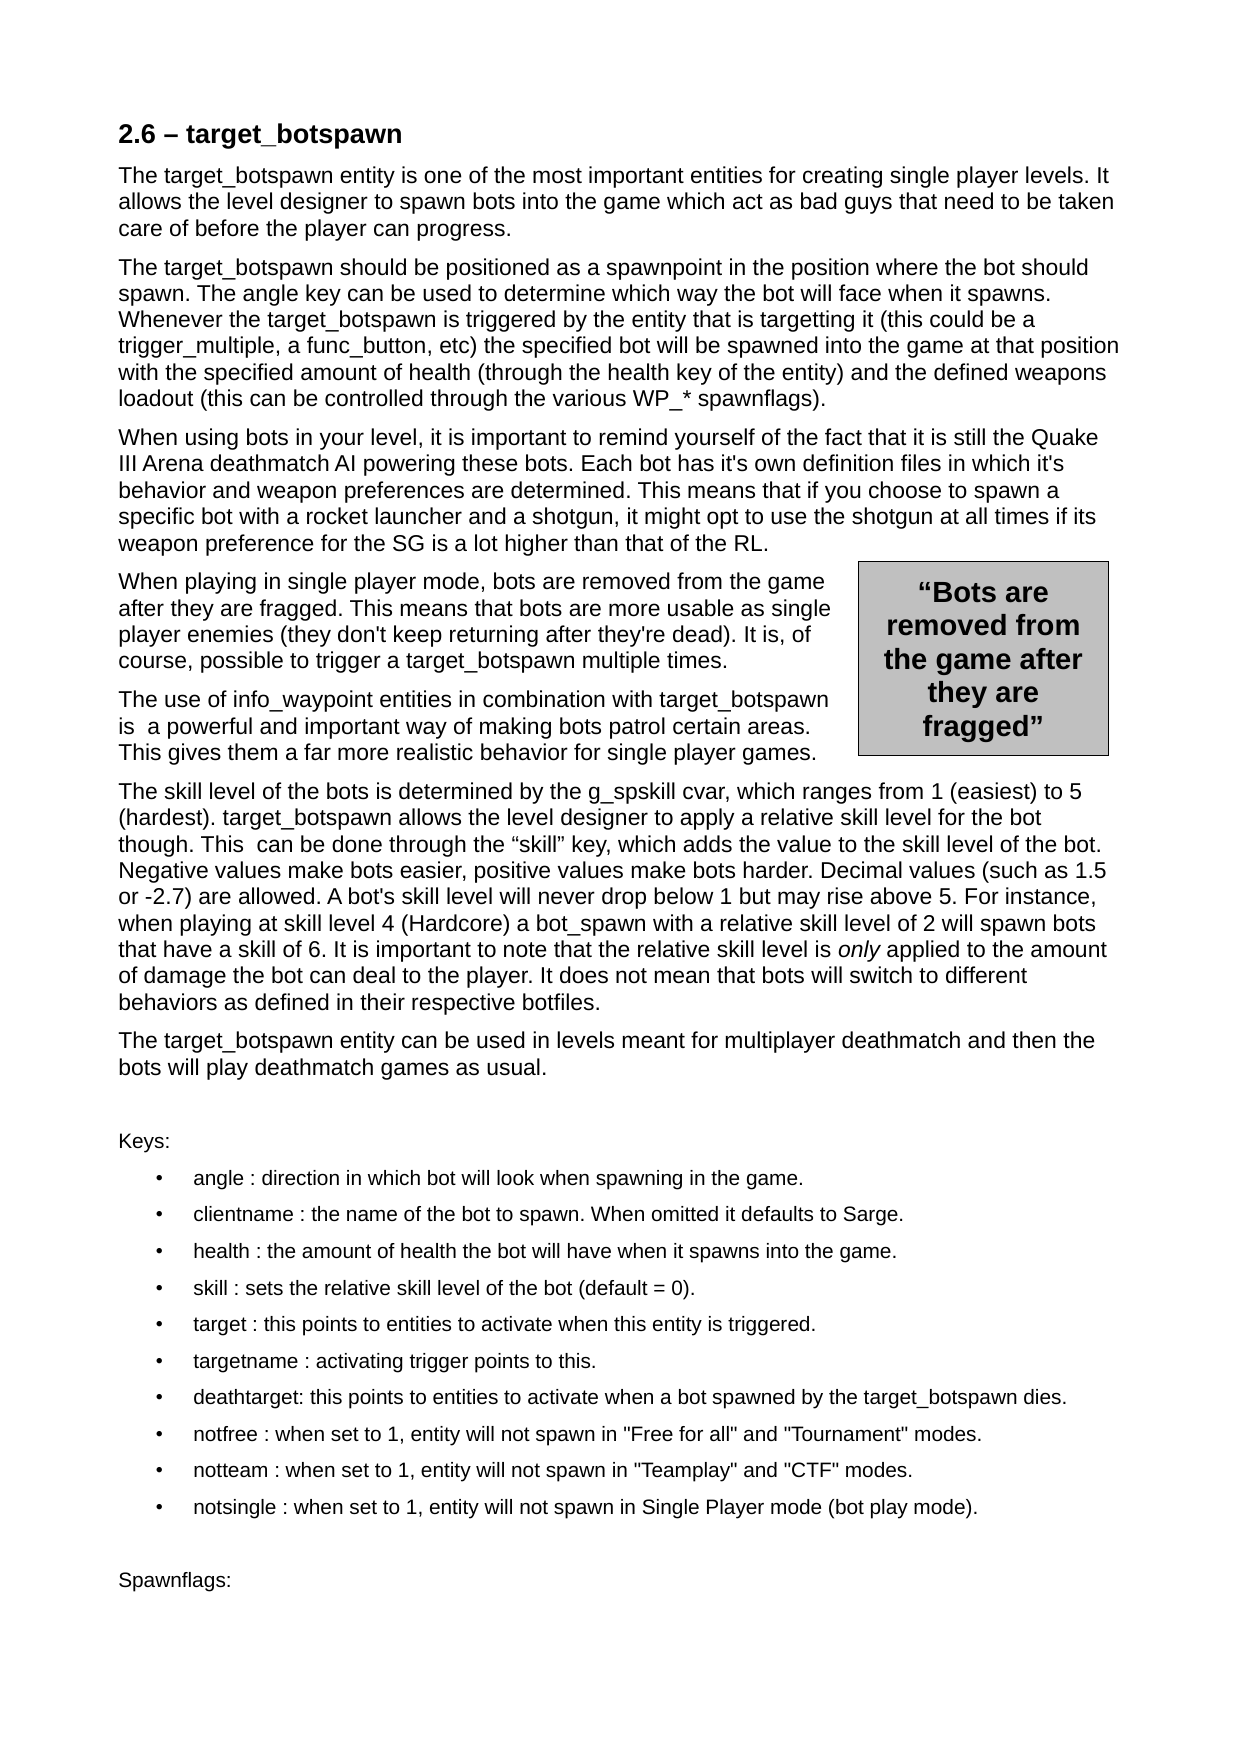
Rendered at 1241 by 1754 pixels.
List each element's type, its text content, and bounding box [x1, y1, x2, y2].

text The target_botspawn entity can be used in levels meant for multiplayer deathmatch and then the bots will play deathmatch games as usual. [118, 1027, 1122, 1080]
list health : the amount of health the bot will have when it spawns into the game. [156, 1239, 1122, 1263]
list skill : sets the relative skill level of the bot (default = 0). [156, 1275, 1122, 1299]
text The target_botspawn entity is one of the most important entities for creating single player levels. It allows the level designer to spawn bots into the game which act as bad guys that need to be taken care of before the player can progress. [118, 162, 1122, 241]
list notfree : when set to 1, entity will not spawn in "Free for all" and "Tournament" modes. [156, 1422, 1122, 1446]
text The skill level of the bots is determined by the g_spskill cvar, which ranges from 1 (easiest) to 5 (hardest). target_botspawn allows the level designer to apply a relative skill level for the bot though. This can be done through the “skill” key, which adds the value to the skill level of the bot. Negative values make bots easier, positive values make bots harder. Decimal values (such as 1.5 or -2.7) are allowed. A bot's skill level will never drop below 1 but may rise above 5. For instance, when playing at skill level 4 (Hardcore) a bot_spawn with a relative skill level of 2 will spawn bots that have a skill of 6. It is important to note that the relative skill level is only applied to the amount of damage the bot can deal to the player. It does not mean that bots will switch to different behaviors as defined in their respective botfiles. [118, 778, 1122, 1015]
list angle : direction in which bot will look when spawning in the game. [156, 1166, 1122, 1190]
text The target_botspawn should be positioned as a spawnpoint in the position where the bot should spawn. The angle key can be used to determine which way the bot will face when it spawns. Whenever the target_botspawn is triggered by the entity that is targetting it (this could be a trigger_multiple, a func_button, etc) the specified bot will be spawned into the game at that position with the specified amount of health (through the health key of the entity) and the defined weapons loadout (this can be controlled through the various WP_* spawnflags). [118, 253, 1122, 412]
text When playing in single player mode, bots are removed from the game after they are fragged. This means that bots are more usable as single player enemies (they don't keep returning after they're dead). It is, of course, possible to trigger a target_botspawn multiple times. [118, 568, 858, 674]
text Keys: [118, 1129, 1122, 1153]
subtitle 2.6 – target_botspawn [118, 118, 1122, 149]
list clientname : the name of the bot to spawn. When omitted it defaults to Sarge. [156, 1202, 1122, 1226]
list target : this points to entities to activate when this entity is triggered. [156, 1312, 1122, 1336]
text The use of info_waypoint entities in combination with target_botspawn is a powerful and important way of making bots patrol certain areas. This gives them a far more realistic behavior for single player games. [118, 686, 1122, 765]
list targetname : activating trigger points to this. [156, 1348, 1122, 1372]
list deathtarget: this points to entities to activate when a bot spawned by the target_botspawn dies. [156, 1385, 1122, 1409]
list notsingle : when set to 1, entity will not spawn in Single Player mode (bot play mode). [156, 1495, 1122, 1519]
text Spawnflags: [118, 1568, 1122, 1616]
list notteam : when set to 1, entity will not spawn in "Teamplay" and "CTF" modes. [156, 1458, 1122, 1482]
text When using bots in your level, it is important to remind yourself of the fact that it is still the Quake III Arena deathmatch AI powering these bots. Each bot has it's own definition files in which it's behavior and weapon preferences are determined. This means that if you choose to spawn a specific bot with a rocket launcher and a shotgun, it might opt to use the shotgun at all times if its weapon preference for the SG is a lot higher than that of the RL. [118, 424, 1122, 556]
